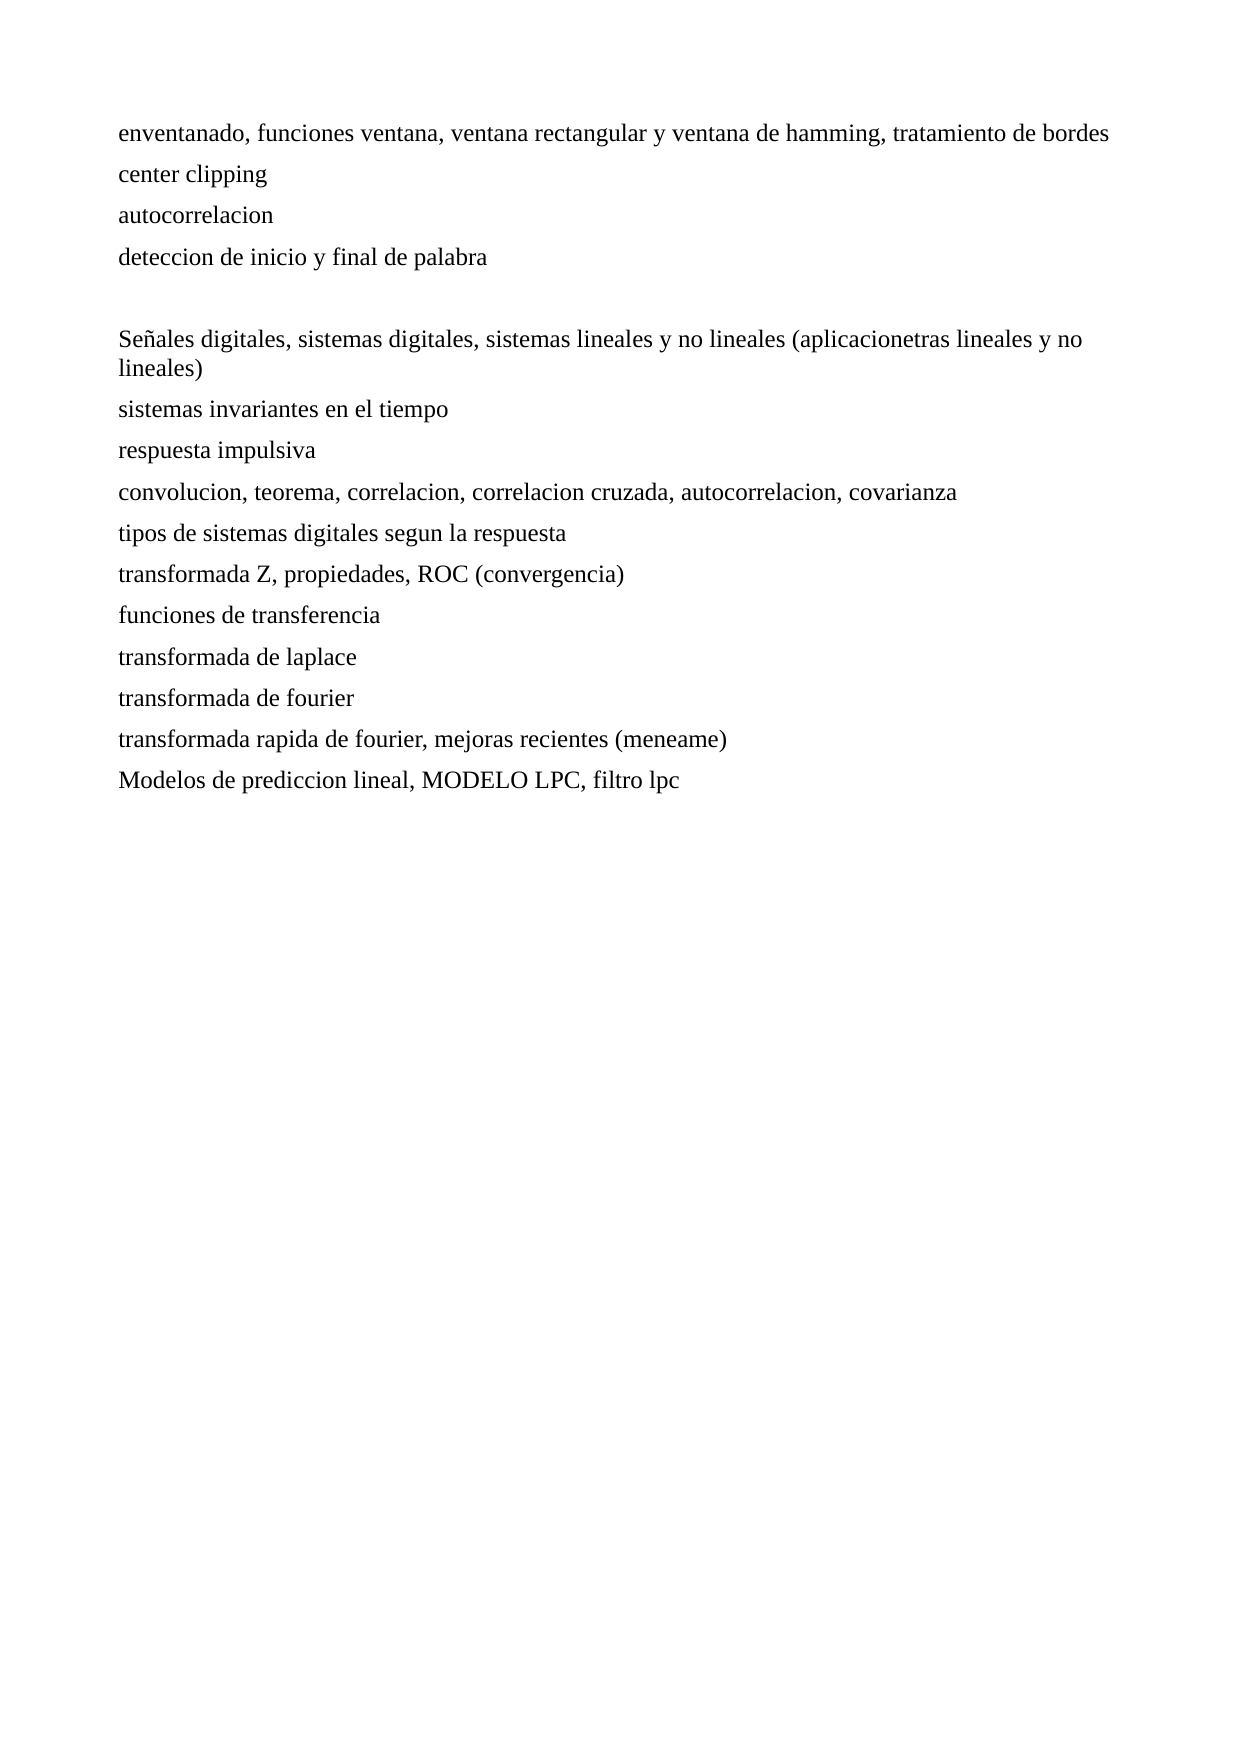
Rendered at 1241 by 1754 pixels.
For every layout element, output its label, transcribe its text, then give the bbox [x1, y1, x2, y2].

text deteccion de inicio y final de palabra [118, 242, 1122, 271]
text autocorrelacion [118, 201, 1122, 229]
text transformada de fourier [118, 683, 1122, 712]
text Modelos de prediccion lineal, MODELO LPC, filtro lpc [118, 766, 1122, 794]
text transformada Z, propiedades, ROC (convergencia) [118, 559, 1122, 588]
text center clipping [118, 159, 1122, 188]
text transformada de laplace [118, 642, 1122, 671]
text funciones de transferencia [118, 601, 1122, 629]
text respuesta impulsiva [118, 436, 1122, 464]
text enventanado, funciones ventana, ventana rectangular y ventana de hamming, tratamiento de bordes [118, 118, 1122, 147]
text transformada rapida de fourier, mejoras recientes (meneame) [118, 724, 1122, 753]
text sistemas invariantes en el tiempo [118, 394, 1122, 423]
text Señales digitales, sistemas digitales, sistemas lineales y no lineales (aplicacionetras lineales y no lineales) [118, 324, 1122, 382]
text tipos de sistemas digitales segun la respuesta [118, 518, 1122, 547]
text convolucion, teorema, correlacion, correlacion cruzada, autocorrelacion, covarianza [118, 477, 1122, 506]
